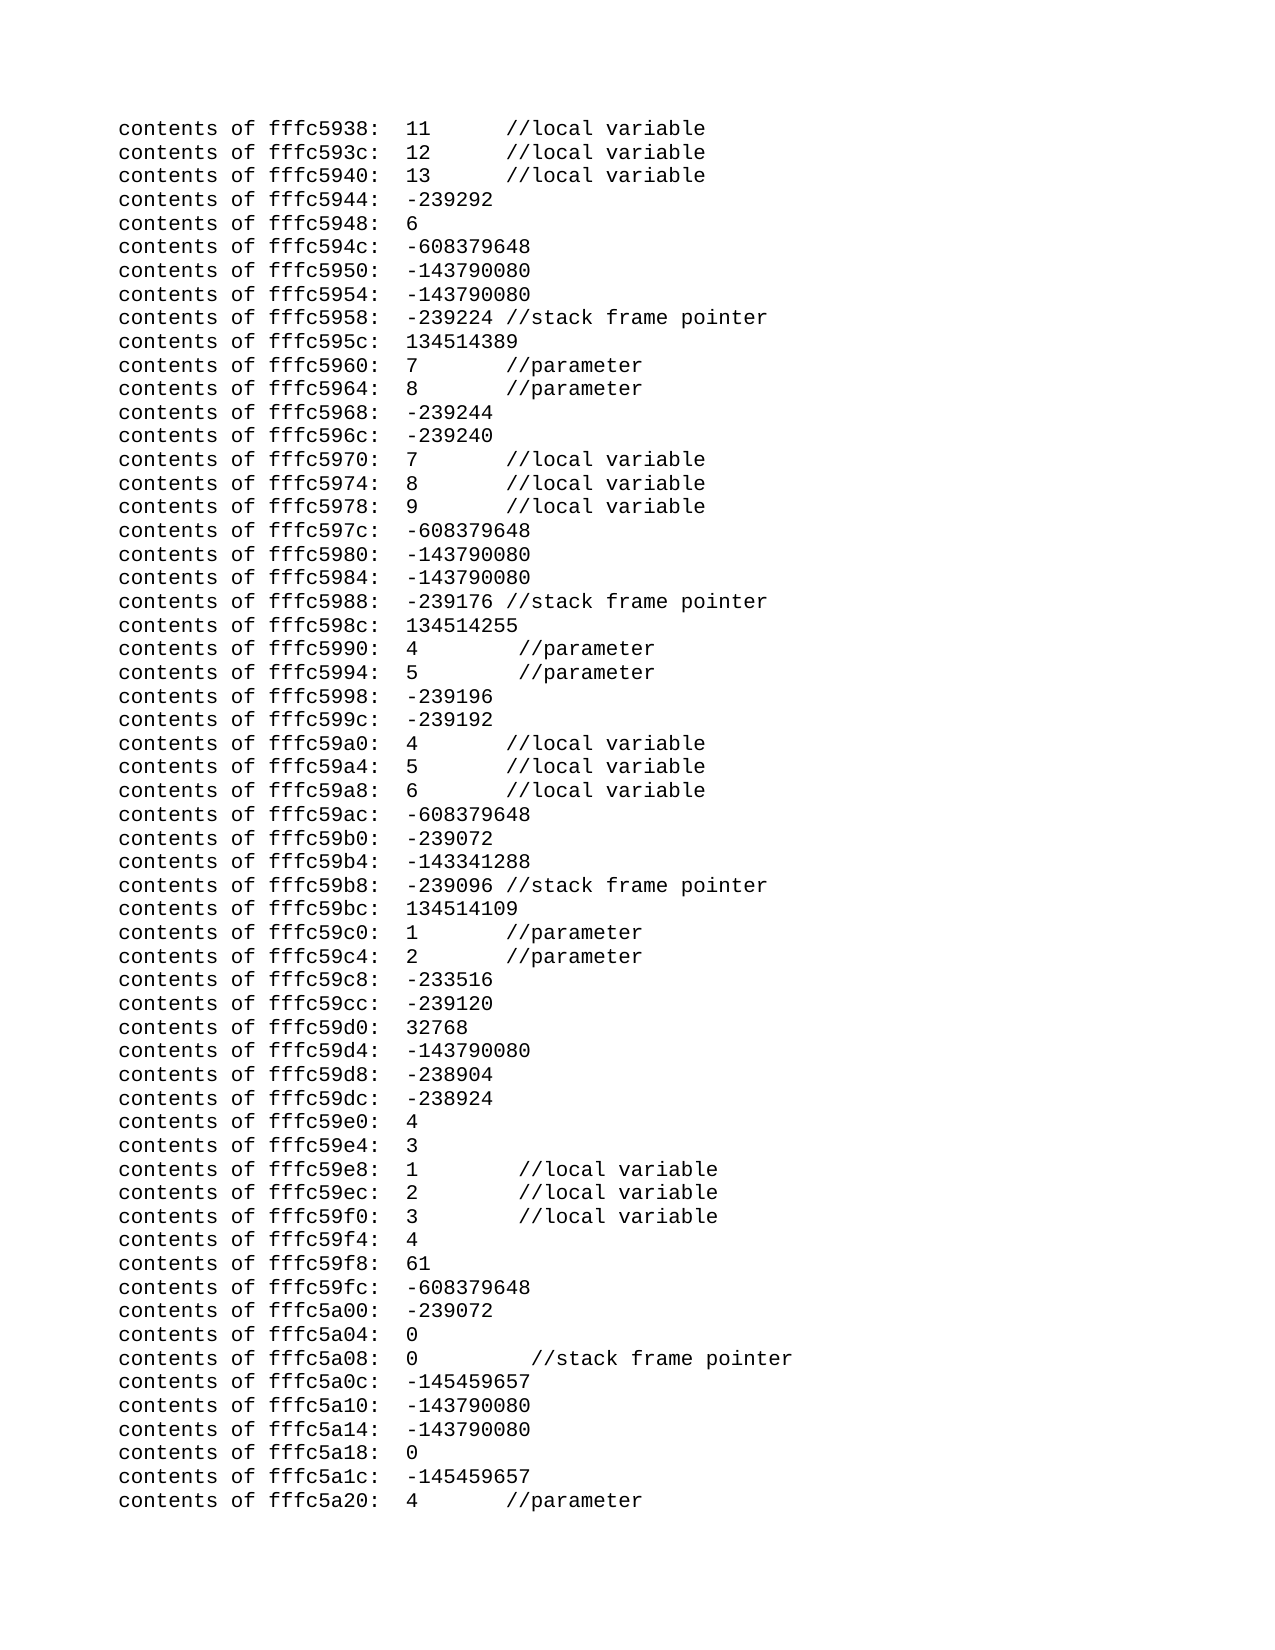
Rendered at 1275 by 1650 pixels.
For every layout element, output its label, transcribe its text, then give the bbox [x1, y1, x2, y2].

text contents of fffc593c: 12 //local variable [118, 142, 1157, 165]
text contents of fffc59a0: 4 //local variable [118, 733, 1157, 757]
text contents of fffc59e4: 3 [118, 1135, 1157, 1158]
text contents of fffc597c: -608379648 [118, 520, 1157, 544]
text contents of fffc5998: -239196 [118, 686, 1157, 709]
text contents of fffc5a20: 4 //parameter [118, 1489, 1157, 1513]
text contents of fffc5a10: -143790080 [118, 1395, 1157, 1419]
text contents of fffc5968: -239244 [118, 402, 1157, 426]
text contents of fffc5978: 9 //local variable [118, 496, 1157, 520]
text contents of fffc59bc: 134514109 [118, 898, 1157, 922]
text contents of fffc59d0: 32768 [118, 1017, 1157, 1040]
text contents of fffc59ec: 2 //local variable [118, 1182, 1157, 1206]
text contents of fffc5988: -239176 //stack frame pointer [118, 591, 1157, 615]
text contents of fffc5958: -239224 //stack frame pointer [118, 307, 1157, 331]
text contents of fffc59f8: 61 [118, 1253, 1157, 1277]
text contents of fffc5980: -143790080 [118, 544, 1157, 567]
text contents of fffc59cc: -239120 [118, 993, 1157, 1017]
text contents of fffc59fc: -608379648 [118, 1277, 1157, 1300]
text contents of fffc59f4: 4 [118, 1229, 1157, 1253]
text contents of fffc5940: 13 //local variable [118, 165, 1157, 189]
text contents of fffc59b4: -143341288 [118, 851, 1157, 875]
text contents of fffc59dc: -238924 [118, 1088, 1157, 1111]
text contents of fffc5970: 7 //local variable [118, 449, 1157, 473]
text contents of fffc5950: -143790080 [118, 260, 1157, 284]
text contents of fffc59f0: 3 //local variable [118, 1206, 1157, 1229]
text contents of fffc5984: -143790080 [118, 567, 1157, 591]
text contents of fffc5938: 11 //local variable [118, 118, 1157, 142]
text contents of fffc5964: 8 //parameter [118, 378, 1157, 402]
text contents of fffc5974: 8 //local variable [118, 473, 1157, 496]
text contents of fffc59c4: 2 //parameter [118, 946, 1157, 969]
text contents of fffc59b0: -239072 [118, 827, 1157, 851]
text contents of fffc59d4: -143790080 [118, 1040, 1157, 1064]
text contents of fffc5a04: 0 [118, 1324, 1157, 1348]
text contents of fffc5944: -239292 [118, 189, 1157, 213]
text contents of fffc59c0: 1 //parameter [118, 922, 1157, 946]
text contents of fffc59e8: 1 //local variable [118, 1158, 1157, 1182]
text contents of fffc5954: -143790080 [118, 284, 1157, 307]
text contents of fffc5a0c: -145459657 [118, 1371, 1157, 1395]
text contents of fffc5994: 5 //parameter [118, 662, 1157, 686]
text contents of fffc59e0: 4 [118, 1111, 1157, 1135]
text contents of fffc598c: 134514255 [118, 615, 1157, 638]
text contents of fffc5a08: 0 //stack frame pointer [118, 1348, 1157, 1371]
text contents of fffc596c: -239240 [118, 426, 1157, 449]
text contents of fffc59a4: 5 //local variable [118, 757, 1157, 780]
text contents of fffc595c: 134514389 [118, 331, 1157, 354]
text contents of fffc5990: 4 //parameter [118, 638, 1157, 662]
text contents of fffc59a8: 6 //local variable [118, 780, 1157, 804]
text contents of fffc599c: -239192 [118, 709, 1157, 733]
text contents of fffc5a1c: -145459657 [118, 1466, 1157, 1489]
text contents of fffc5a18: 0 [118, 1442, 1157, 1466]
text contents of fffc5960: 7 //parameter [118, 354, 1157, 378]
text contents of fffc5948: 6 [118, 213, 1157, 236]
text contents of fffc5a14: -143790080 [118, 1419, 1157, 1442]
text contents of fffc59ac: -608379648 [118, 804, 1157, 827]
text contents of fffc5a00: -239072 [118, 1300, 1157, 1324]
text contents of fffc59c8: -233516 [118, 969, 1157, 993]
text contents of fffc59d8: -238904 [118, 1064, 1157, 1088]
text contents of fffc594c: -608379648 [118, 236, 1157, 260]
text contents of fffc59b8: -239096 //stack frame pointer [118, 875, 1157, 898]
